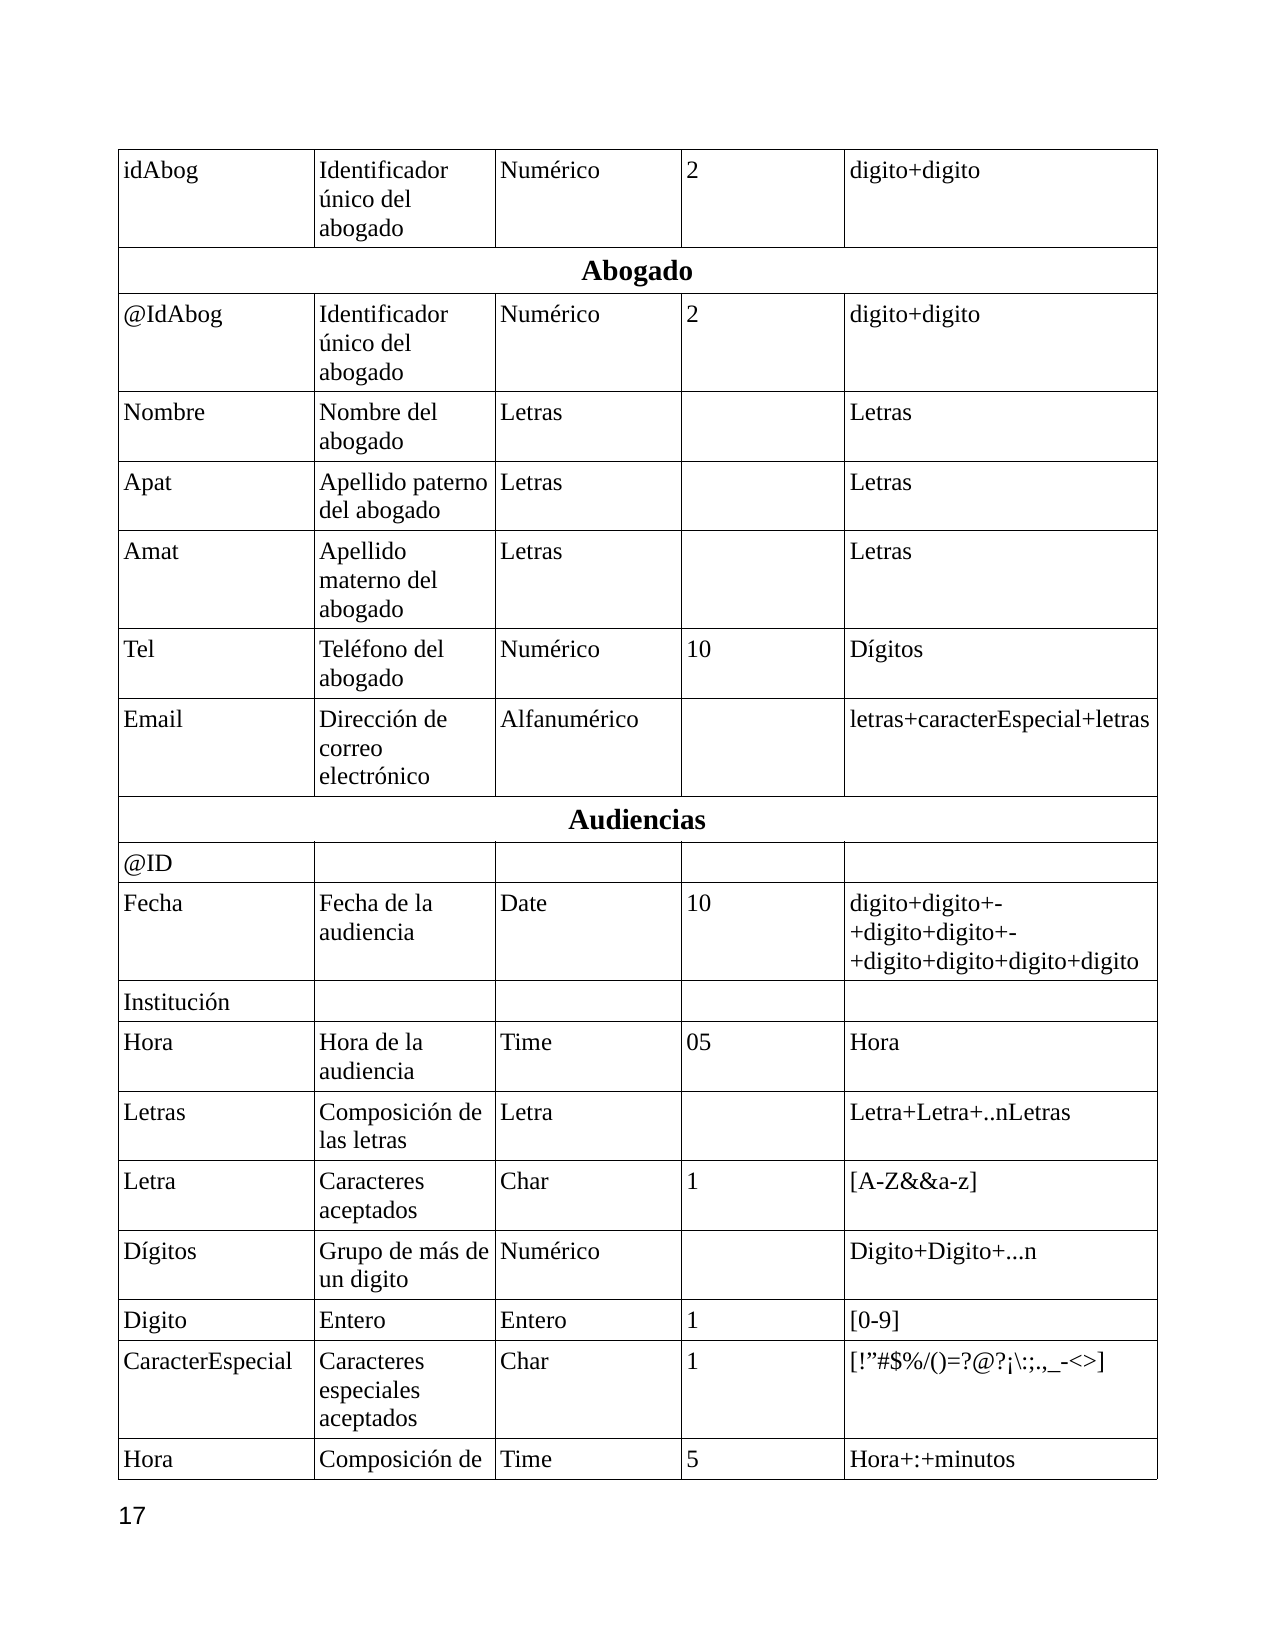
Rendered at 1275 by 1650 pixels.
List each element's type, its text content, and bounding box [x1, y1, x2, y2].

table_cell [845, 981, 1157, 1021]
table_cell Composición de las letras [315, 1092, 495, 1160]
table_cell Caracteres especiales aceptados [315, 1341, 495, 1438]
table_cell Numérico [496, 1231, 681, 1299]
table_cell Composición de [315, 1439, 495, 1479]
table_cell Digito+Digito+...n [845, 1231, 1157, 1299]
table_cell Hora [119, 1439, 314, 1479]
table_cell Letras [845, 462, 1157, 530]
table_cell Time [496, 1439, 681, 1479]
table_cell Hora [845, 1022, 1157, 1091]
table_cell [845, 843, 1157, 882]
table_cell Hora [119, 1022, 314, 1091]
table_cell Letras [496, 392, 681, 461]
table_cell Time [496, 1022, 681, 1091]
table_cell [315, 981, 495, 1021]
table_cell 10 [682, 629, 844, 698]
table_cell Numérico [496, 294, 681, 391]
table_cell Audiencias [119, 797, 1157, 841]
table_cell Teléfono del abogado [315, 629, 495, 698]
table_cell Letra [119, 1161, 314, 1229]
table_cell 1 [682, 1341, 844, 1438]
table_cell digito+digito [845, 294, 1157, 391]
table_cell Fecha de la audiencia [315, 883, 495, 980]
table_cell @IdAbog [119, 294, 314, 391]
table_cell [!”#$%/()=?@?¡\:;.,_-<>] [845, 1341, 1157, 1438]
table_cell Char [496, 1161, 681, 1229]
table_cell Nombre [119, 392, 314, 461]
table_cell 2 [682, 294, 844, 391]
table_cell [682, 392, 844, 461]
table_cell 1 [682, 1300, 844, 1340]
table_cell Dígitos [845, 629, 1157, 698]
table_cell Entero [315, 1300, 495, 1340]
table_cell digito+digito+-+digito+digito+-+digito+digito+digito+digito [845, 883, 1157, 980]
table_cell Caracteres aceptados [315, 1161, 495, 1229]
table_cell Numérico [496, 150, 681, 247]
table_cell Dígitos [119, 1231, 314, 1299]
table_cell Entero [496, 1300, 681, 1340]
table_cell Hora+:+minutos [845, 1439, 1157, 1479]
table_cell [A-Z&&a-z] [845, 1161, 1157, 1229]
table_cell Letras [845, 531, 1157, 628]
table_cell 5 [682, 1439, 844, 1479]
table_cell Institución [119, 981, 314, 1021]
table_cell [496, 981, 681, 1021]
table_cell Grupo de más de un digito [315, 1231, 495, 1299]
table_cell Apat [119, 462, 314, 530]
table_cell Numérico [496, 629, 681, 698]
table_cell idAbog [119, 150, 314, 247]
table_cell Date [496, 883, 681, 980]
table_cell [682, 531, 844, 628]
table_cell [496, 843, 681, 882]
table_cell [682, 1092, 844, 1160]
table_cell Apellido paterno del abogado [315, 462, 495, 530]
table_cell [0-9] [845, 1300, 1157, 1340]
table_cell Abogado [119, 248, 1157, 293]
table_cell Amat [119, 531, 314, 628]
table_cell [682, 981, 844, 1021]
table_cell Letras [119, 1092, 314, 1160]
table_cell 10 [682, 883, 844, 980]
table_cell 2 [682, 150, 844, 247]
table_cell Email [119, 699, 314, 796]
table_cell Letra [496, 1092, 681, 1160]
table_cell Char [496, 1341, 681, 1438]
table_cell Letras [496, 531, 681, 628]
table_cell Identificador único del abogado [315, 294, 495, 391]
table_cell [682, 843, 844, 882]
table_cell Identificador único del abogado [315, 150, 495, 247]
table_cell digito+digito [845, 150, 1157, 247]
table_cell Hora de la audiencia [315, 1022, 495, 1091]
table_cell CaracterEspecial [119, 1341, 314, 1438]
table_cell Letras [845, 392, 1157, 461]
table_cell [682, 462, 844, 530]
table_cell @ID [119, 843, 314, 882]
table_cell Dirección de correo electrónico [315, 699, 495, 796]
table_cell Nombre del abogado [315, 392, 495, 461]
table_cell Letras [496, 462, 681, 530]
table_cell Letra+Letra+..nLetras [845, 1092, 1157, 1160]
table_cell Alfanumérico [496, 699, 681, 796]
table_cell [315, 843, 495, 882]
table_cell 1 [682, 1161, 844, 1229]
table_cell Apellido materno del abogado [315, 531, 495, 628]
table_cell Fecha [119, 883, 314, 980]
table_cell [682, 699, 844, 796]
table_cell [682, 1231, 844, 1299]
table_cell 05 [682, 1022, 844, 1091]
table_cell Tel [119, 629, 314, 698]
table_cell Digito [119, 1300, 314, 1340]
table_cell letras+caracterEspecial+letras [845, 699, 1157, 796]
